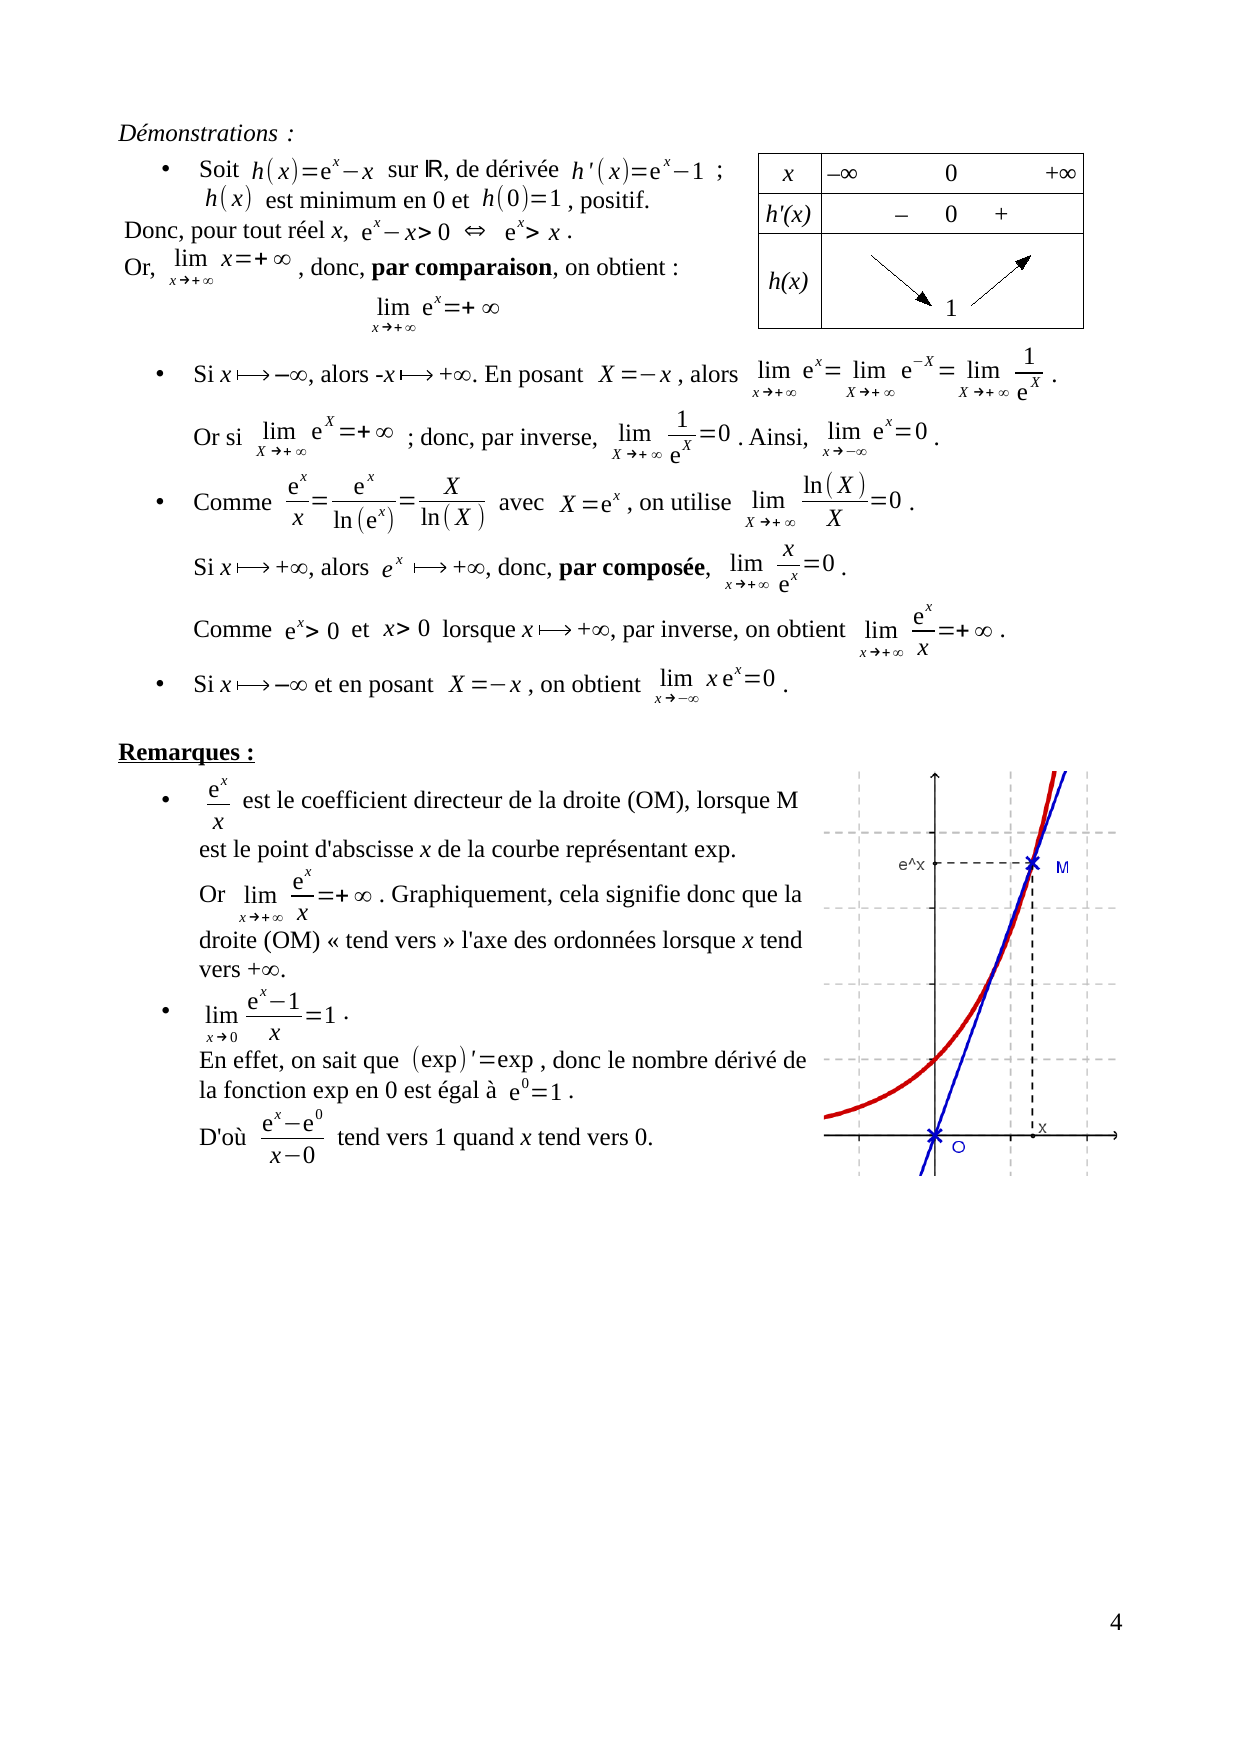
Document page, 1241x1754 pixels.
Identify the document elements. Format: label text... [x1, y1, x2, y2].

table_cell [865, 234, 938, 328]
table_header 0 [938, 154, 964, 193]
text Démonstrations : [118, 118, 1122, 147]
table_cell [1038, 194, 1083, 233]
table_cell 1 [938, 234, 964, 328]
table_cell [822, 194, 864, 233]
table_cell + [964, 194, 1038, 233]
table_header [865, 154, 938, 193]
table_header x [759, 154, 821, 193]
table_header +∞ [1038, 154, 1083, 193]
table_cell [1038, 234, 1083, 328]
table_header –∞ [822, 154, 864, 193]
list Comme et lorsque x +∞, par inverse, on obtient . [156, 597, 1122, 660]
list Si x +∞, alors +∞, donc, par composée, . [156, 535, 1122, 597]
table_header est le coefficient directeur de la droite (OM), lorsque M est le point d'abscisse x de la courbe représentant exp. Or . Graphiquement, cela signifie donc que la droite (OM) « tend vers » l'axe des ordonnées lorsque x tend vers +∞. . En effet, on sait que , donc le nombre dérivé de la fonction exp en 0 est égal à . D'où tend vers 1 quand x tend vers 0. [118, 765, 818, 1186]
list Si x –∞, alors -x +∞. En posant , alors . [156, 343, 1122, 405]
table_header [753, 147, 1121, 343]
list Or si ; donc, par inverse, . Ainsi, . [156, 405, 1122, 468]
table_header Soit sur ℝ, de dérivée ; est minimum en 0 et , positif. Donc, pour tout réel x, ⇔ . Or, , donc, par comparaison, on obtient : [118, 147, 752, 343]
table_cell 0 [938, 194, 964, 233]
list Comme avec , on utilise . [156, 468, 1122, 535]
table_cell – [865, 194, 938, 233]
list Si x –∞ et en posant , on obtient . [156, 660, 1122, 708]
table_cell h'(x) [759, 194, 821, 233]
table_header [964, 154, 1038, 193]
table_cell h(x) [759, 234, 821, 328]
text Remarques : [118, 737, 1122, 765]
table_cell [964, 234, 1038, 328]
table_cell [822, 234, 864, 328]
table_header [818, 765, 1123, 1186]
